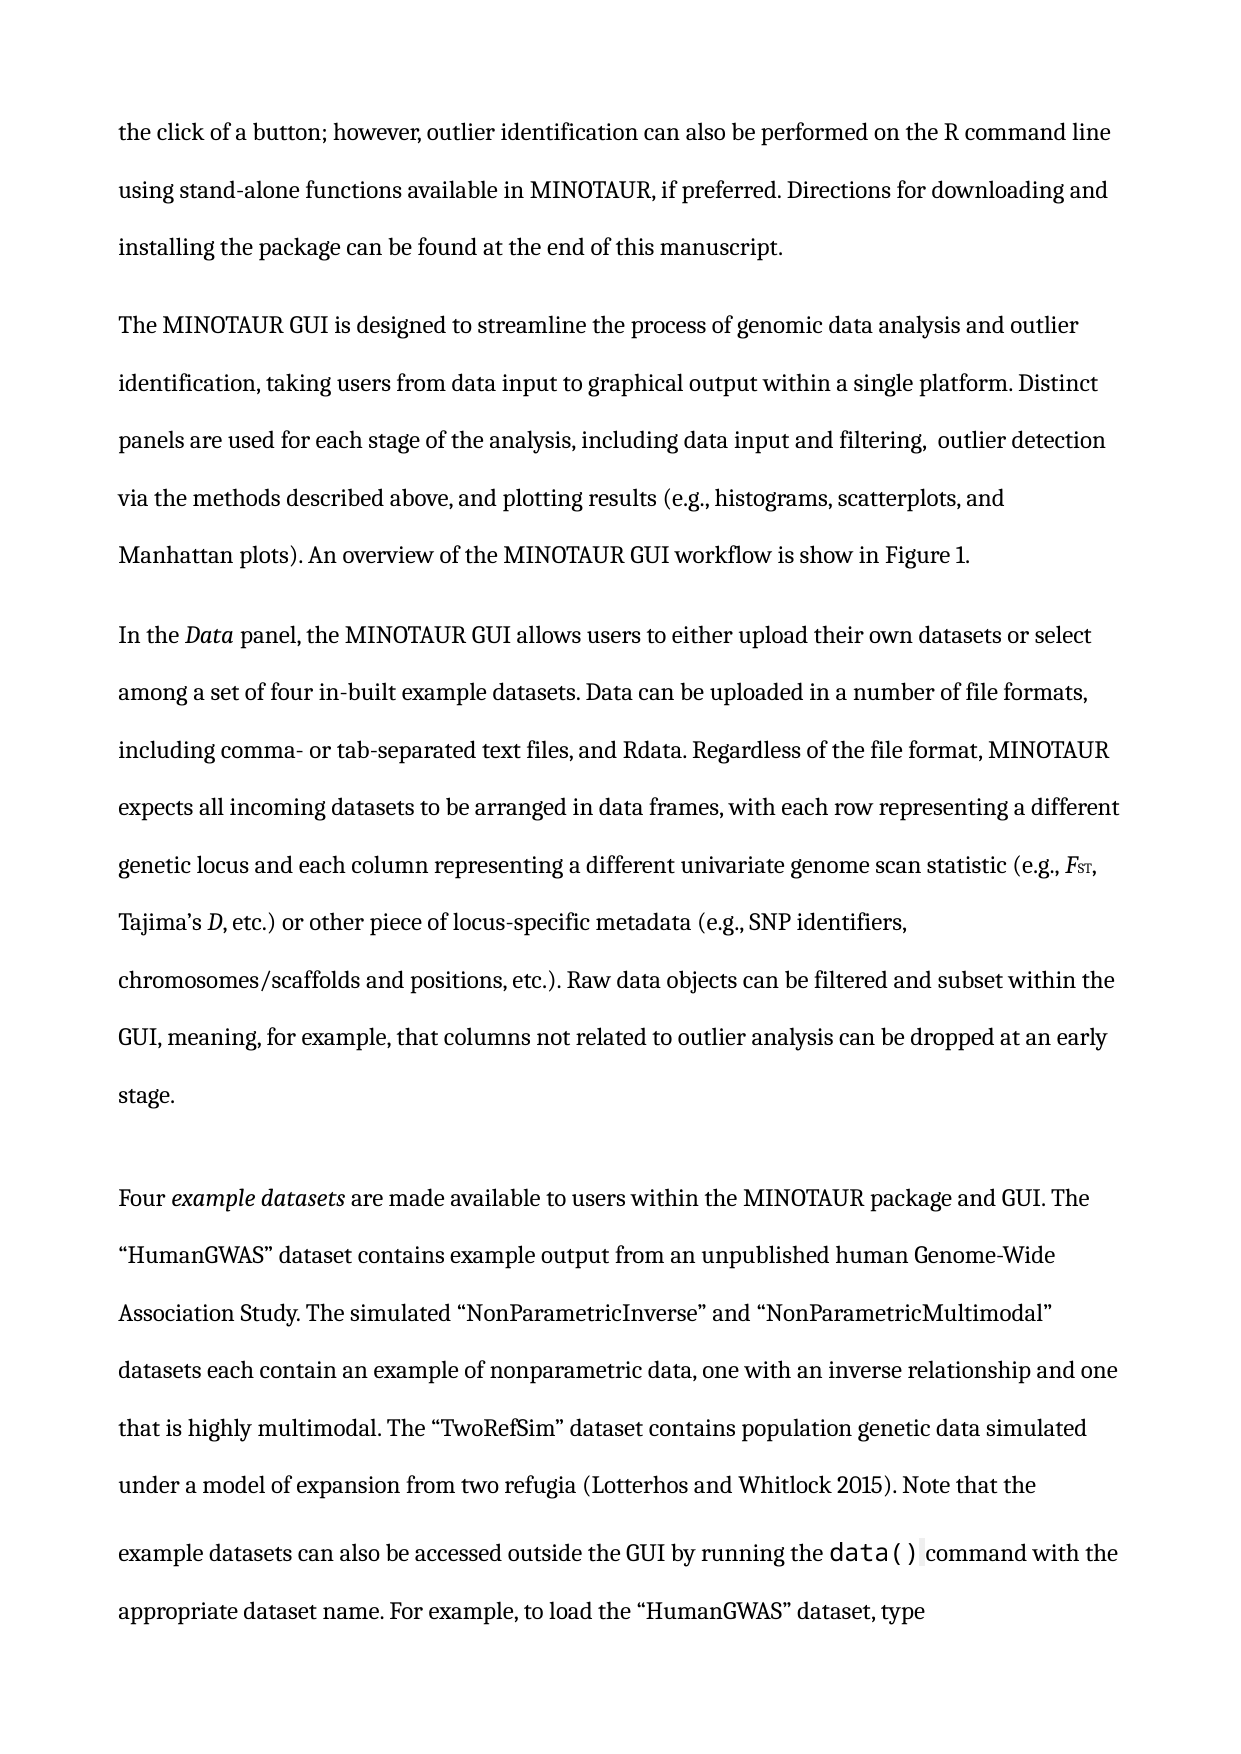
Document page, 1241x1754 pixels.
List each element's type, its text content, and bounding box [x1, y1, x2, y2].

text Four example datasets are made available to users within the MINOTAUR package and GUI. The “HumanGWAS” dataset contains example output from an unpublished human Genome-Wide Association Study. The simulated “NonParametricInverse” and “NonParametricMultimodal” datasets each contain an example of nonparametric data, one with an inverse relationship and one that is highly multimodal. The “TwoRefSim” dataset contains population genetic data simulated under a model of expansion from two refugia (Lotterhos and Whitlock 2015). Note that the example datasets can also be accessed outside the GUI by running the data() command with the appropriate dataset name. For example, to load the “HumanGWAS” dataset, type [118, 1184, 1122, 1626]
text In the Data panel, the MINOTAUR GUI allows users to either upload their own datasets or select among a set of four in-built example datasets. Data can be uploaded in a number of file formats, including comma- or tab-separated text files, and Rdata. Regardless of the file format, MINOTAUR expects all incoming datasets to be arranged in data frames, with each row representing a different genetic locus and each column representing a different univariate genome scan statistic (e.g., FST, Tajima’s D, etc.) or other piece of locus-specific metadata (e.g., SNP identifiers, chromosomes/scaffolds and positions, etc.). Raw data objects can be filtered and subset within the GUI, meaning, for example, that columns not related to outlier analysis can be dropped at an early stage. [118, 620, 1122, 1109]
text the click of a button; however, outlier identification can also be performed on the R command line using stand-alone functions available in MINOTAUR, if preferred. Directions for downloading and installing the package can be found at the end of this manuscript. [118, 118, 1122, 262]
text The MINOTAUR GUI is designed to streamline the process of genomic data analysis and outlier identification, taking users from data input to graphical output within a single platform. Distinct panels are used for each stage of the analysis, including data input and filtering, outlier detection via the methods described above, and plotting results (e.g., histograms, scatterplots, and Manhattan plots). An overview of the MINOTAUR GUI workflow is show in Figure 1. [118, 311, 1122, 570]
